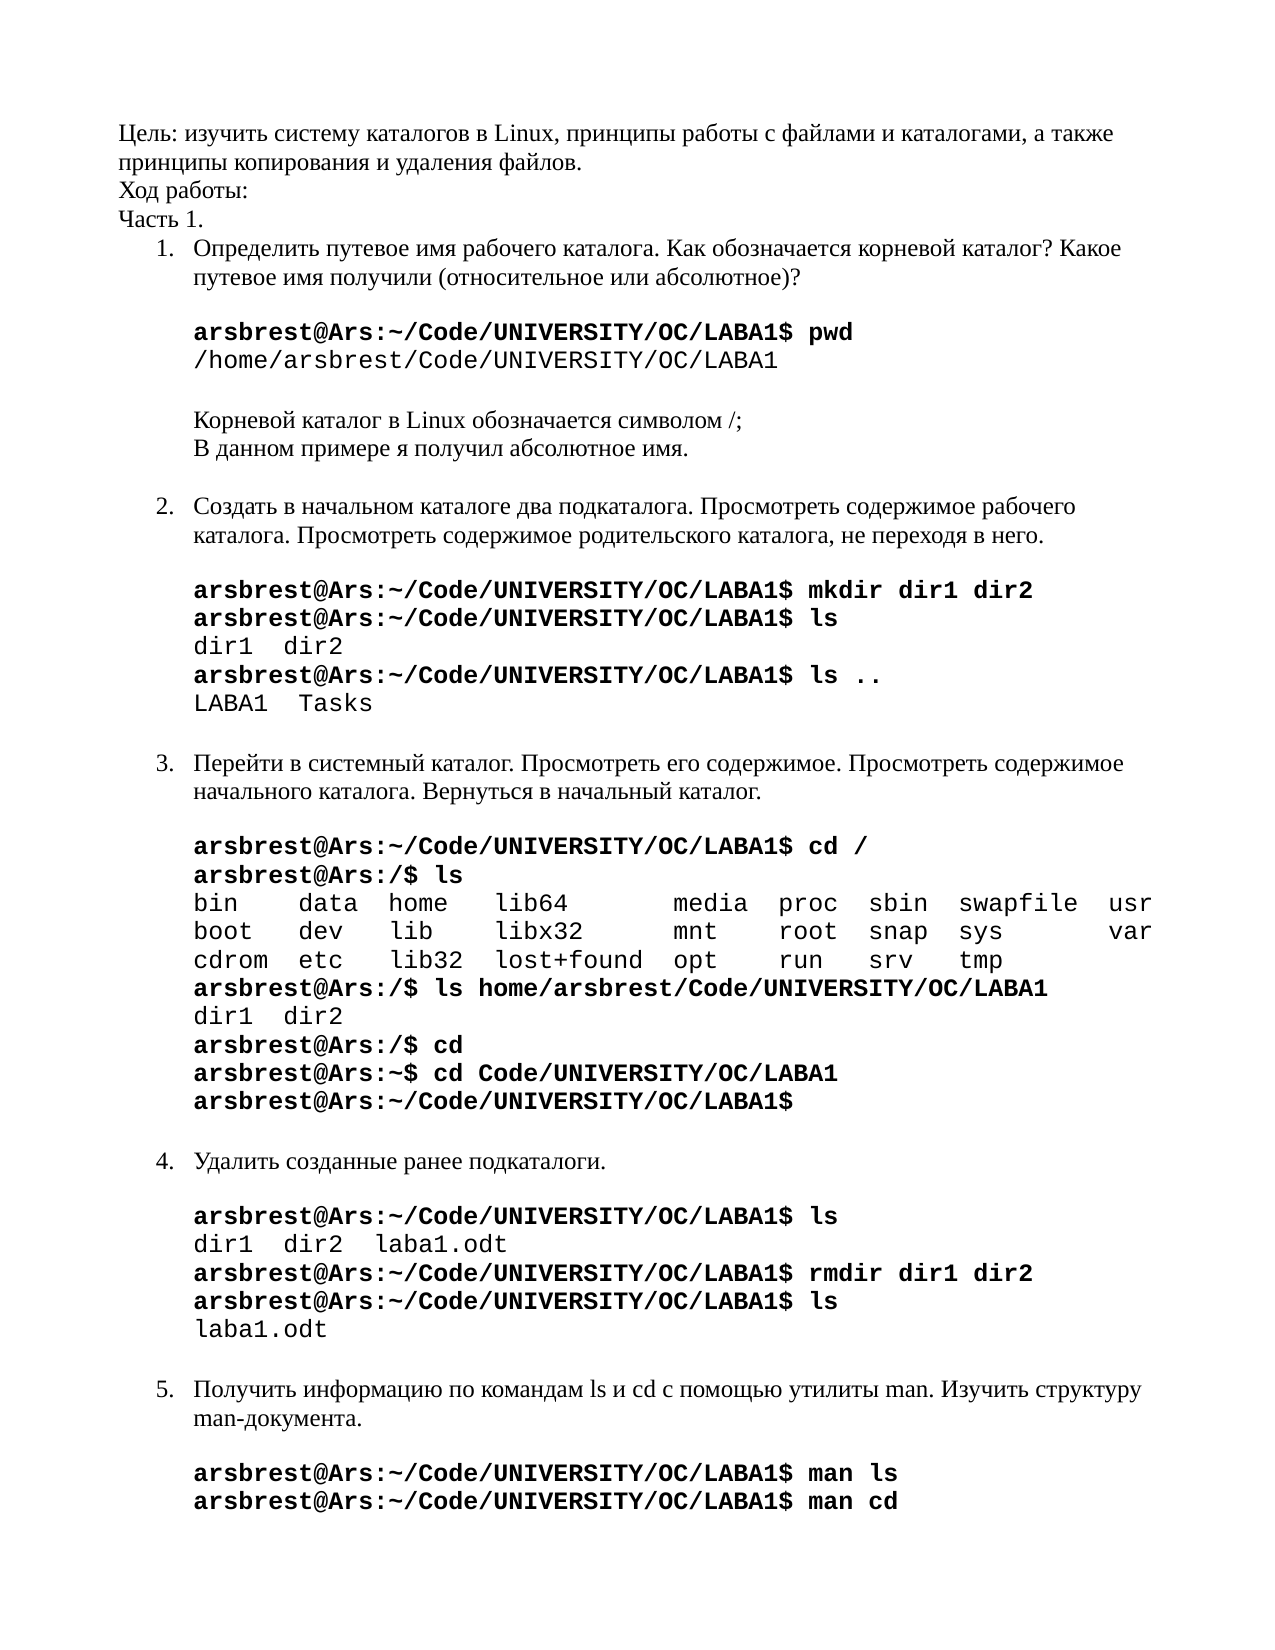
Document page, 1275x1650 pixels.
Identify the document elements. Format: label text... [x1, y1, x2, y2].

list arsbrest@Ars:/$ cd [156, 1032, 1157, 1061]
list dir1 dir2 [156, 1004, 1157, 1032]
text Цель: изучить систему каталогов в Linux, принципы работы с файлами и каталогами, а также принципы копирования и удаления файлов. [118, 118, 1157, 176]
list dir1 dir2 [156, 634, 1157, 662]
list /home/arsbrest/Code/UNIVERSITY/OC/LABA1 [156, 348, 1157, 376]
text Часть 1. [118, 204, 1157, 233]
list arsbrest@Ars:~/Code/UNIVERSITY/OC/LABA1$ cd / [156, 834, 1157, 862]
list Удалить созданные ранее подкаталоги. [156, 1146, 1157, 1175]
list arsbrest@Ars:~/Code/UNIVERSITY/OC/LABA1$ man ls [156, 1460, 1157, 1488]
list LABA1 Tasks [156, 691, 1157, 719]
list Перейти в системный каталог. Просмотреть его содержимое. Просмотреть содержимое начального каталога. Вернуться в начальный каталог. [156, 748, 1157, 805]
list arsbrest@Ars:~/Code/UNIVERSITY/OC/LABA1$ mkdir dir1 dir2 [156, 577, 1157, 606]
list laba1.odt [156, 1317, 1157, 1345]
list arsbrest@Ars:~$ cd Code/UNIVERSITY/OC/LABA1 [156, 1061, 1157, 1089]
list bin data home lib64 media proc sbin swapfile usr [156, 891, 1157, 919]
list arsbrest@Ars:~/Code/UNIVERSITY/OC/LABA1$ man cd [156, 1488, 1157, 1517]
list Корневой каталог в Linux обозначается символом /; [156, 405, 1157, 433]
list Получить информацию по командам ls и cd с помощью утилиты man. Изучить структуру man-документа. [156, 1374, 1157, 1431]
list arsbrest@Ars:/$ ls home/arsbrest/Code/UNIVERSITY/OC/LABA1 [156, 976, 1157, 1004]
list arsbrest@Ars:~/Code/UNIVERSITY/OC/LABA1$ pwd [156, 319, 1157, 348]
list arsbrest@Ars:~/Code/UNIVERSITY/OC/LABA1$ rmdir dir1 dir2 [156, 1260, 1157, 1288]
list arsbrest@Ars:/$ ls [156, 862, 1157, 891]
list boot dev lib libx32 mnt root snap sys var [156, 919, 1157, 947]
list Создать в начальном каталоге два подкаталога. Просмотреть содержимое рабочего каталога. Просмотреть содержимое родительского каталога, не переходя в него. [156, 491, 1157, 548]
text Ход работы: [118, 176, 1157, 204]
list arsbrest@Ars:~/Code/UNIVERSITY/OC/LABA1$ ls [156, 606, 1157, 634]
list arsbrest@Ars:~/Code/UNIVERSITY/OC/LABA1$ ls [156, 1203, 1157, 1232]
list arsbrest@Ars:~/Code/UNIVERSITY/OC/LABA1$ ls [156, 1288, 1157, 1317]
list Определить путевое имя рабочего каталога. Как обозначается корневой каталог? Какое путевое имя получили (относительное или абсолютное)? [156, 233, 1157, 291]
list cdrom etc lib32 lost+found opt run srv tmp [156, 947, 1157, 976]
list arsbrest@Ars:~/Code/UNIVERSITY/OC/LABA1$ [156, 1089, 1157, 1117]
list В данном примере я получил абсолютное имя. [156, 433, 1157, 462]
list dir1 dir2 laba1.odt [156, 1232, 1157, 1260]
list arsbrest@Ars:~/Code/UNIVERSITY/OC/LABA1$ ls .. [156, 662, 1157, 691]
